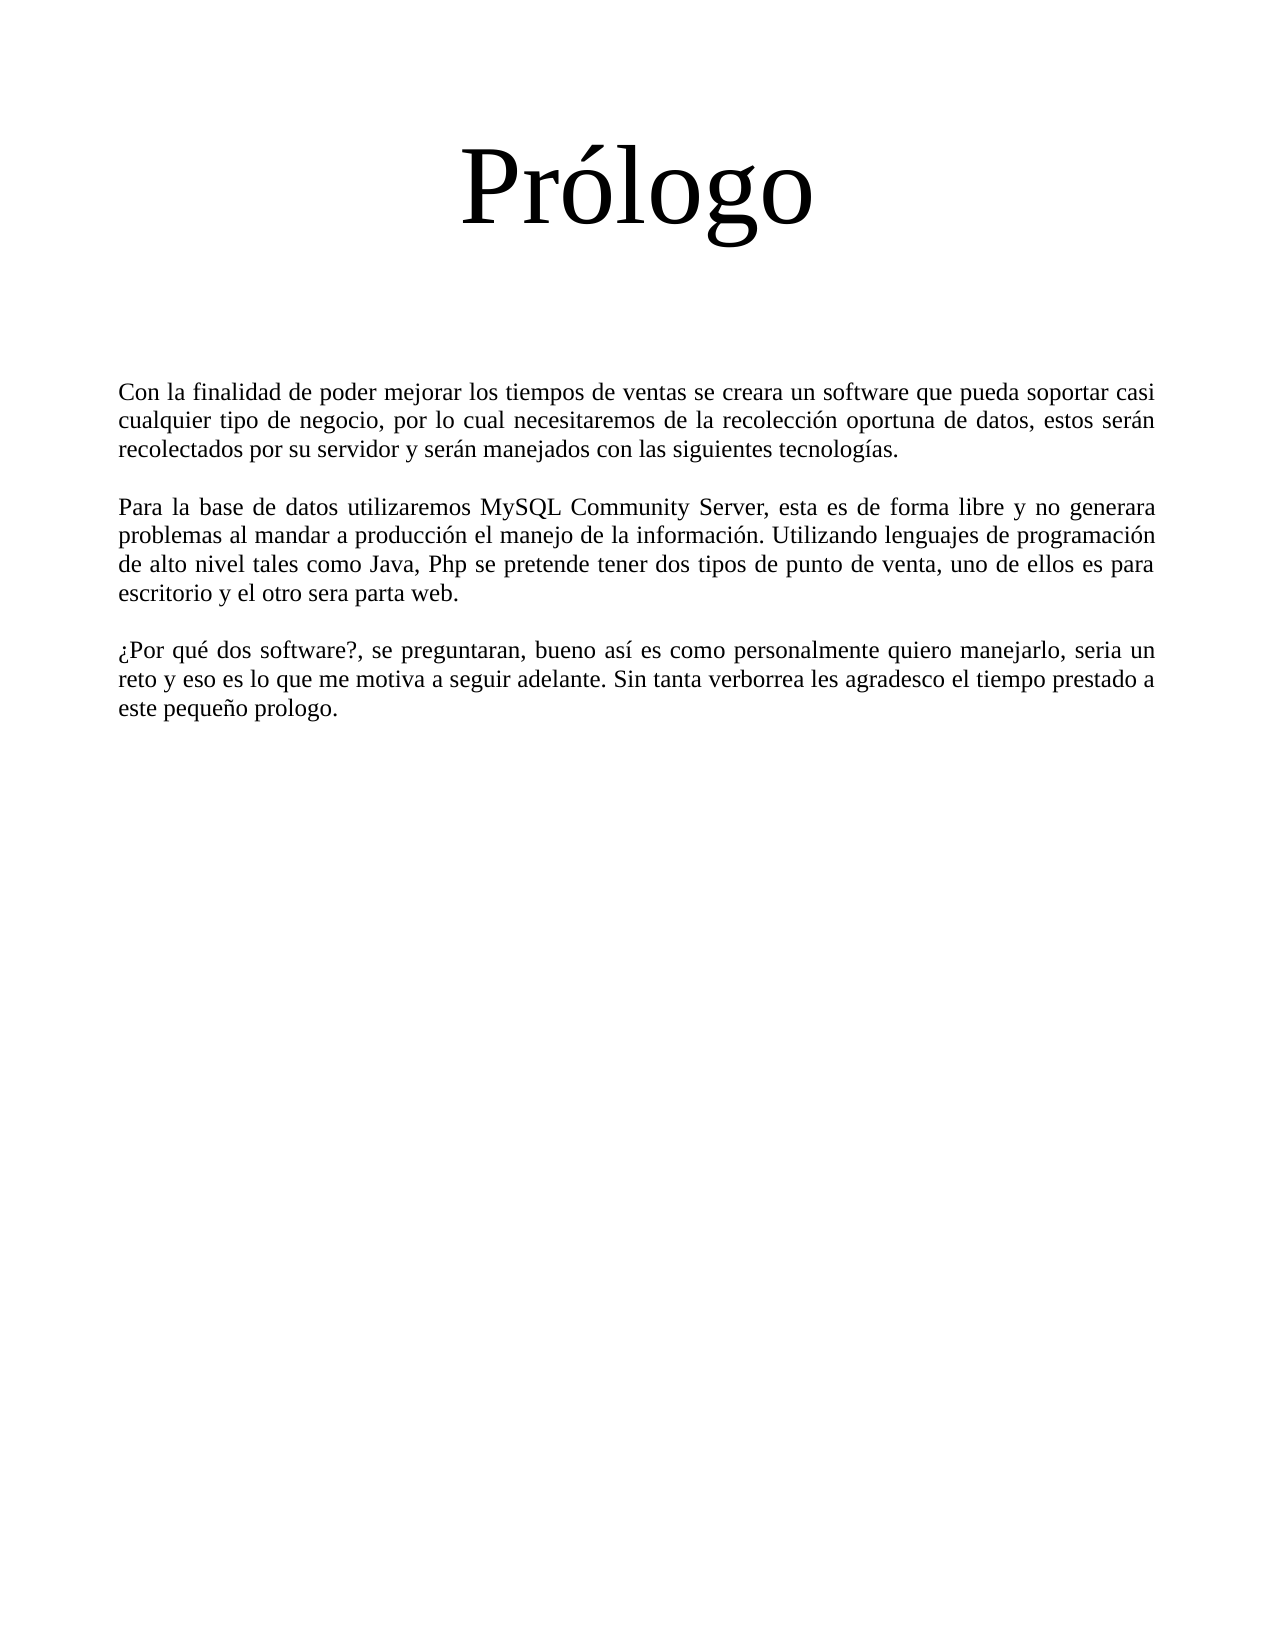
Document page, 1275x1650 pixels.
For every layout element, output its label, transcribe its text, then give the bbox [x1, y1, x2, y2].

text ¿Por qué dos software?, se preguntaran, bueno así es como personalmente quiero manejarlo, seria un reto y eso es lo que me motiva a seguir adelante. Sin tanta verborrea les agradesco el tiempo prestado a este pequeño prologo. [118, 636, 1157, 722]
text Para la base de datos utilizaremos MySQL Community Server, esta es de forma libre y no generara problemas al mandar a producción el manejo de la información. Utilizando lenguajes de programación de alto nivel tales como Java, Php se pretende tener dos tipos de punto de venta, uno de ellos es para escritorio y el otro sera parta web. [118, 492, 1157, 607]
text Prólogo [118, 118, 1157, 247]
text Con la finalidad de poder mejorar los tiempos de ventas se creara un software que pueda soportar casi cualquier tipo de negocio, por lo cual necesitaremos de la recolección oportuna de datos, estos serán recolectados por su servidor y serán manejados con las siguientes tecnologías. [118, 377, 1157, 463]
